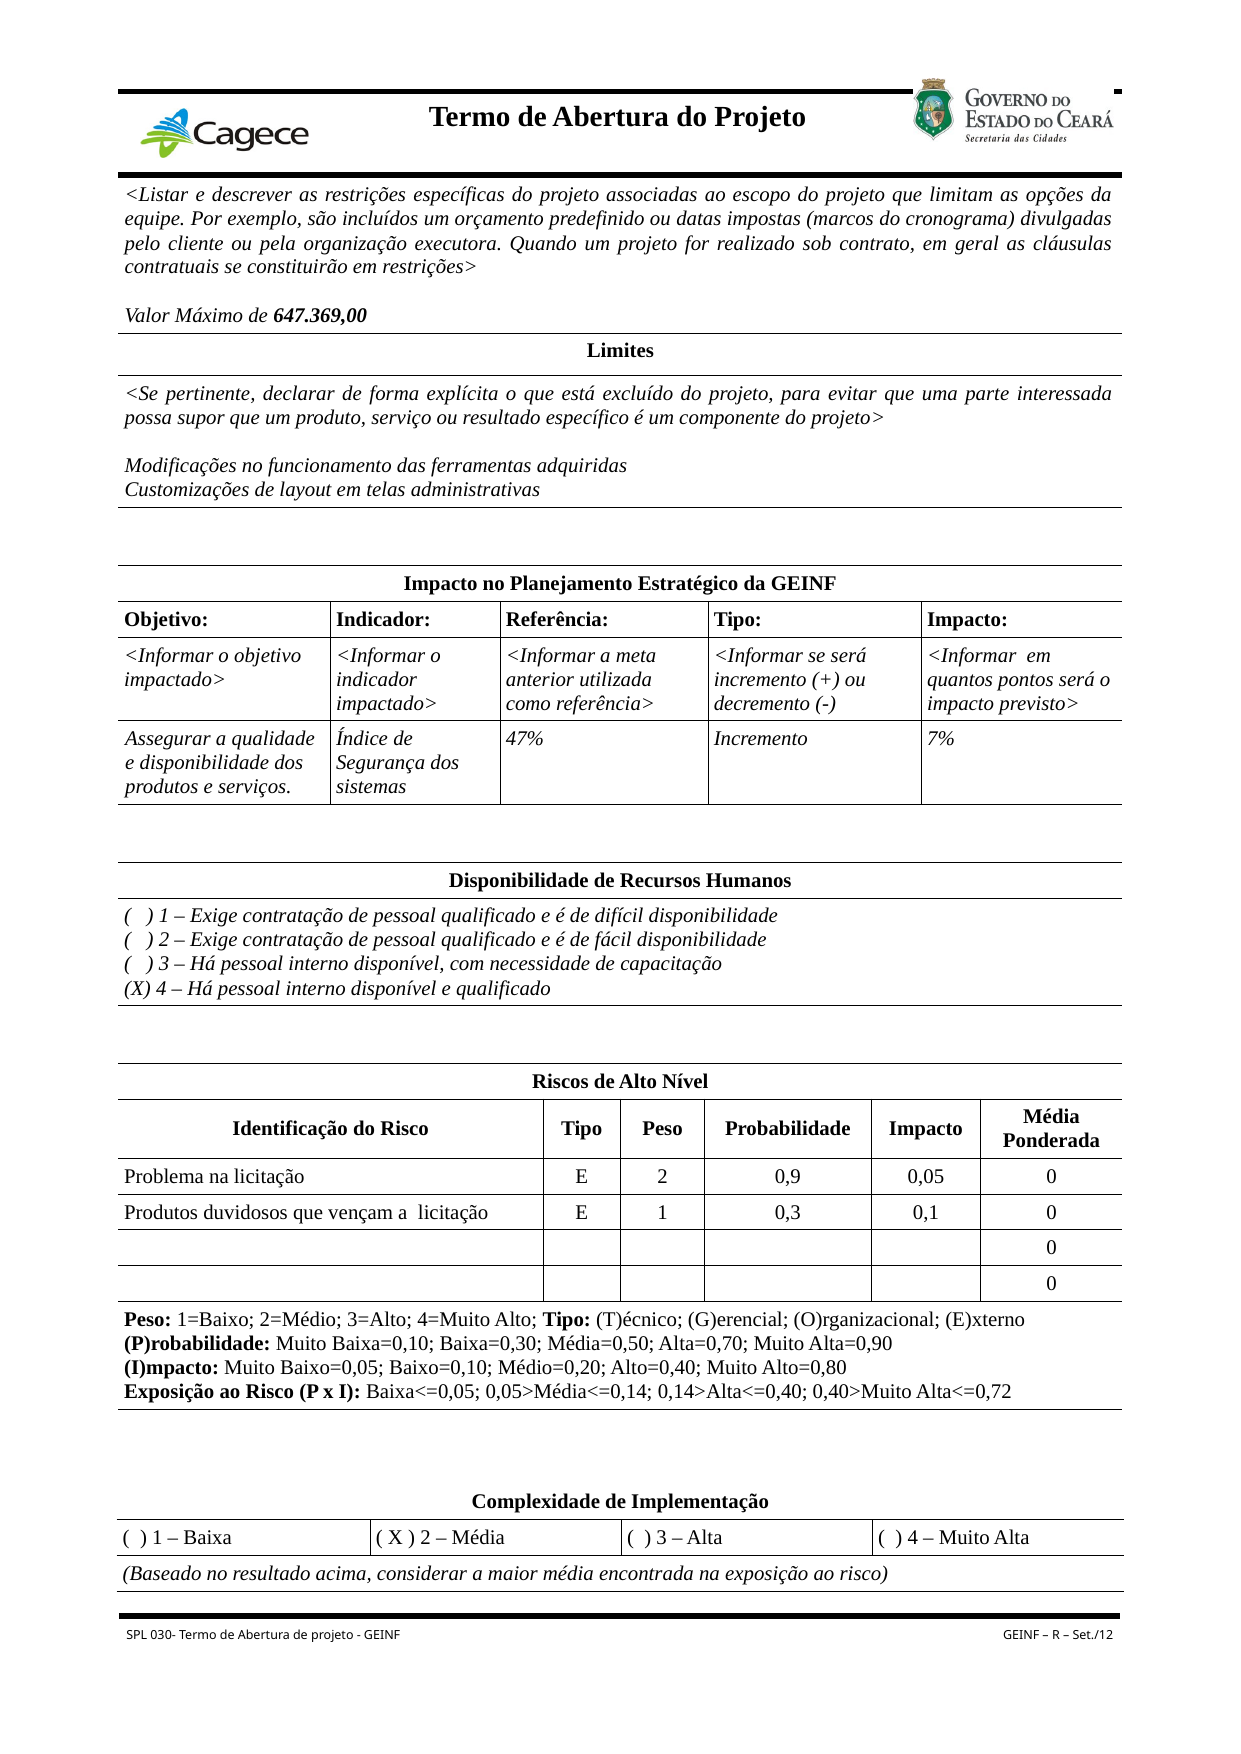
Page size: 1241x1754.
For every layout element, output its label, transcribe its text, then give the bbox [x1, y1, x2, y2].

table_header Complexidade de Implementação [117, 1484, 1123, 1519]
table_cell 0,1 [872, 1195, 980, 1229]
picture [140, 108, 309, 158]
table_cell Incremento [709, 721, 921, 804]
table_cell Tipo [544, 1100, 620, 1158]
table_header Impacto no Planejamento Estratégico da GEINF [118, 566, 1122, 601]
table_cell [705, 1266, 871, 1301]
table_cell <Informar a meta anterior utilizada como referência> [501, 638, 708, 720]
table_cell Peso: 1=Baixo; 2=Médio; 3=Alto; 4=Muito Alto; Tipo: (T)écnico; (G)erencial; (O)rganizacional; (E)xterno (P)robabilidade: Muito Baixa=0,10; Baixa=0,30; Média=0,50; Alta=0,70; Muito Alta=0,90 (I)mpacto: Muito Baixo=0,05; Baixo=0,10; Médio=0,20; Alto=0,40; Muito Alto=0,80 Exposição ao Risco (P x I): Baixa<=0,05; 0,05>Média<=0,14; 0,14>Alta<=0,40; 0,40>Muito Alta<=0,72 [118, 1302, 1122, 1408]
table_cell Probabilidade [705, 1100, 871, 1158]
table_cell 0,9 [705, 1159, 871, 1194]
table_cell <Se pertinente, declarar de forma explícita o que está excluído do projeto, para evitar que uma parte interessada possa supor que um produto, serviço ou resultado específico é um componente do projeto> Modificações no funcionamento das ferramentas adquiridas Customizações de layout em telas administrativas [118, 376, 1122, 507]
table_cell [621, 1230, 704, 1265]
table_cell 7% [922, 721, 1122, 804]
table_cell 1 [621, 1195, 704, 1229]
table_cell 0,03 [981, 1195, 1122, 1229]
table_cell [544, 1230, 620, 1265]
table_cell 0,05 [981, 1159, 1122, 1194]
table_cell Assegurar a qualidade e disponibilidade dos produtos e serviços. [118, 721, 330, 804]
table_cell [118, 1266, 543, 1301]
table_cell <Informar em quantos pontos será o impacto previsto> [922, 638, 1122, 720]
table_cell <Listar e descrever as restrições específicas do projeto associadas ao escopo do projeto que limitam as opções da equipe. Por exemplo, são incluídos um orçamento predefinido ou datas impostas (marcos do cronograma) divulgadas pelo cliente ou pela organização executora. Quando um projeto for realizado sob contrato, em geral as cláusulas contratuais se constituirão em restrições> Valor Máximo de 647.369,00 [118, 178, 1122, 332]
table_cell (Baseado no resultado acima, considerar a maior média encontrada na exposição ao risco) [117, 1556, 1123, 1591]
table_cell E [544, 1159, 620, 1194]
table_cell Produtos duvidosos que vençam a licitação [118, 1195, 543, 1229]
table_cell [621, 1266, 704, 1301]
table_cell ( X ) 2 – Média [371, 1520, 621, 1555]
table_cell Identificação do Risco [118, 1100, 543, 1158]
table_cell Impacto [872, 1100, 980, 1158]
table_cell [118, 1230, 543, 1265]
table_cell E [544, 1195, 620, 1229]
table_cell 0,3 [705, 1195, 871, 1229]
table_cell Impacto: [922, 602, 1122, 637]
table_cell 0 [981, 1230, 1122, 1265]
table_cell [705, 1230, 871, 1265]
table_cell <Informar se será incremento (+) ou decremento (-) [709, 638, 921, 720]
table_header Riscos de Alto Nível [118, 1064, 1122, 1098]
table_cell <Informar o indicador impactado> [331, 638, 500, 720]
table_cell Índice de Segurança dos sistemas [331, 721, 500, 804]
table_cell [544, 1266, 620, 1301]
table_cell ( ) 1 – Baixa [117, 1520, 370, 1555]
table_cell [872, 1266, 980, 1301]
table_cell 2 [621, 1159, 704, 1194]
table_cell Objetivo: [118, 602, 330, 637]
table_cell [872, 1230, 980, 1265]
table_cell <Informar o objetivo impactado> [118, 638, 330, 720]
table_cell Média Ponderada [981, 1100, 1122, 1158]
table_cell ( ) 3 – Alta [622, 1520, 872, 1555]
table_cell Tipo: [709, 602, 921, 637]
table_cell ( ) 4 – Muito Alta [873, 1520, 1123, 1555]
table_cell 0 [981, 1266, 1122, 1301]
table_cell 47% [501, 721, 708, 804]
table_cell Indicador: [331, 602, 500, 637]
table_cell Peso [621, 1100, 704, 1158]
table_cell Problema na licitação [118, 1159, 543, 1194]
table_header Disponibilidade de Recursos Humanos [118, 863, 1122, 897]
table_cell 0,05 [872, 1159, 980, 1194]
table_cell Limites [118, 334, 1122, 375]
table_cell ( ) 1 – Exige contratação de pessoal qualificado e é de difícil disponibilidade ( ) 2 – Exige contratação de pessoal qualificado e é de fácil disponibilidade ( ) 3 – Há pessoal interno disponível, com necessidade de capacitação (X) 4 – Há pessoal interno disponível e qualificado [118, 899, 1122, 1005]
table_cell Referência: [501, 602, 708, 637]
